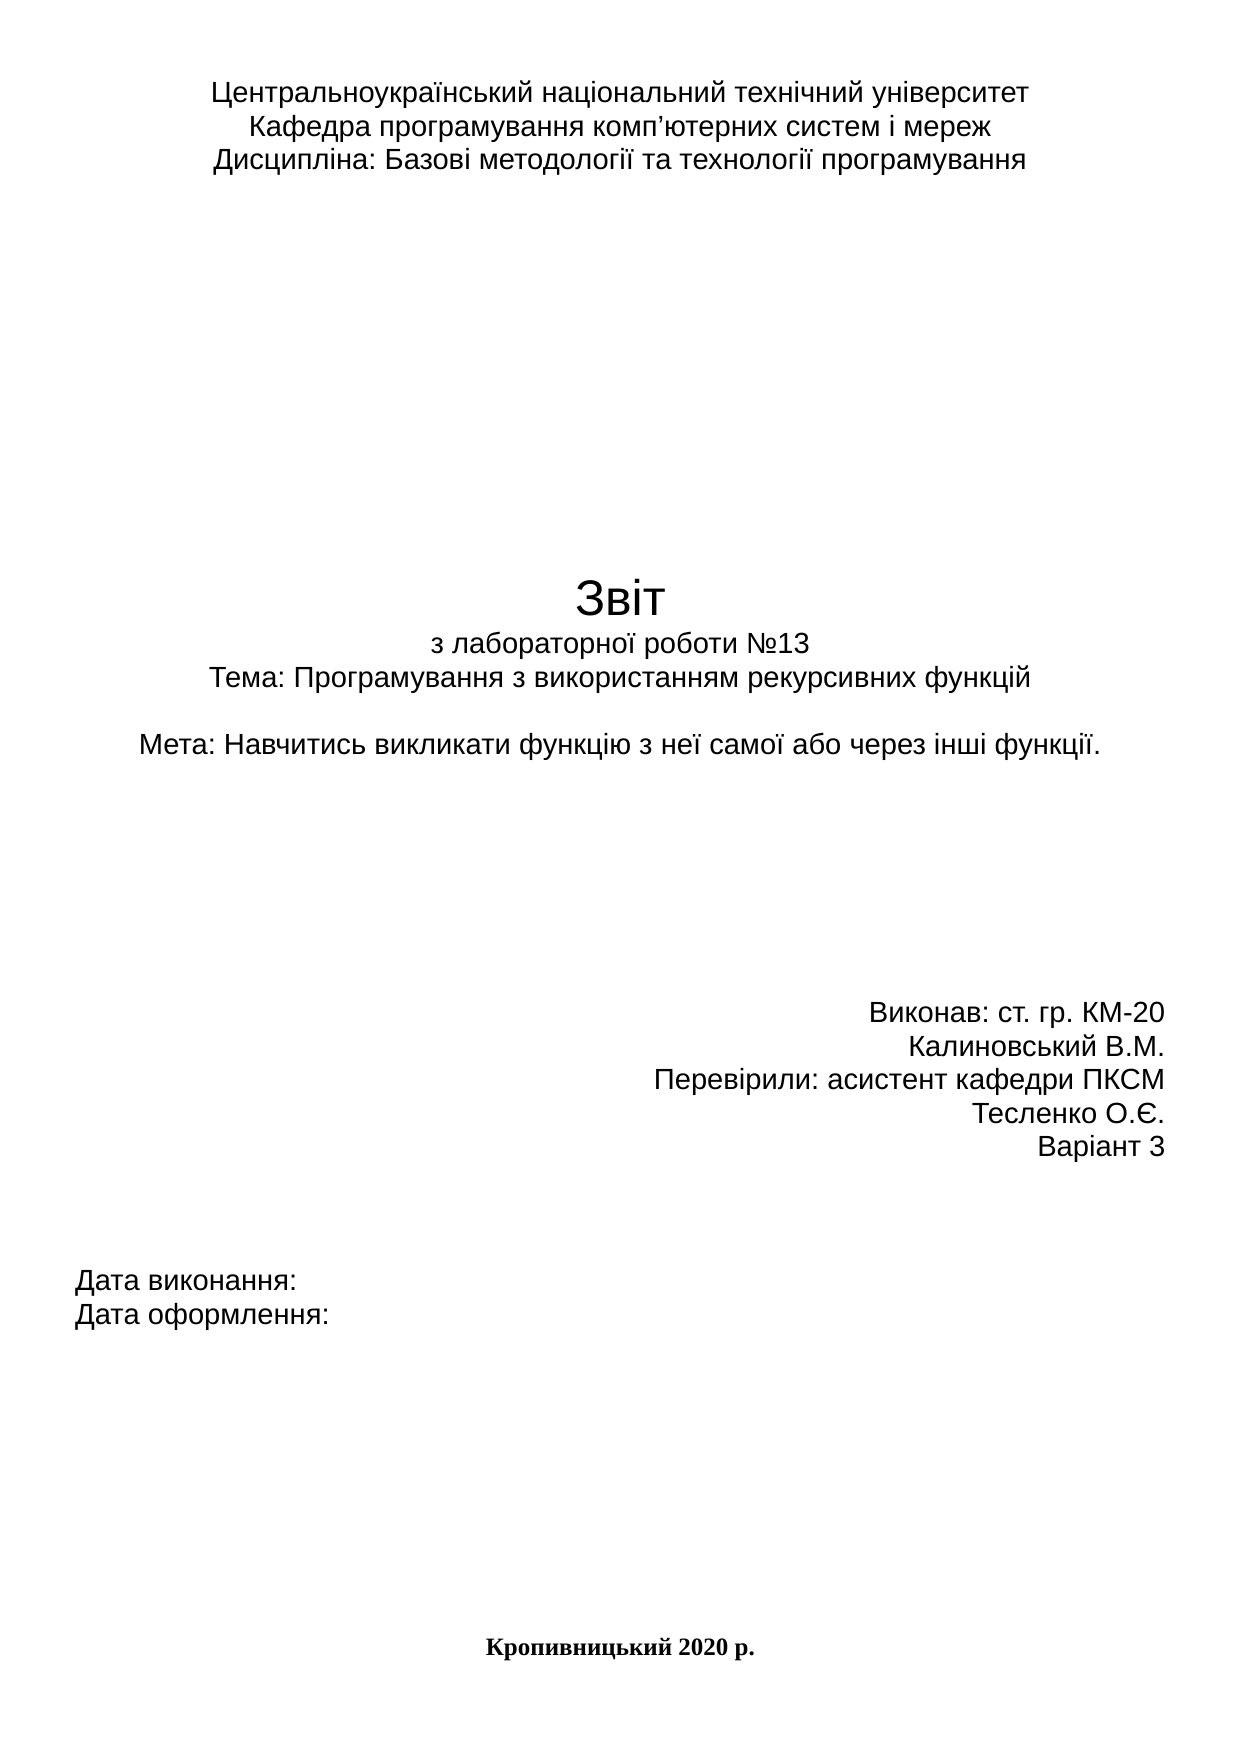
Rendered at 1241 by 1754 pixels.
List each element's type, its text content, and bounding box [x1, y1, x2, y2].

text Дисципліна: Базові методології та технології програмування [75, 142, 1165, 176]
text Мета: Навчитись викликати функцію з неї самої або через інші функції. [75, 727, 1165, 760]
text Дата оформлення: [75, 1297, 1165, 1330]
text Тема: Програмування з використанням рекурсивних функцій [75, 659, 1165, 693]
text Кафедра програмування комп’ютерних систем і мереж [75, 108, 1165, 142]
text Перевірили: асистент кафедри ПКСМ [75, 1062, 1165, 1096]
text Центральноукраїнський національний технічний університет [75, 75, 1165, 108]
text Варіант 3 [75, 1129, 1165, 1163]
text Виконав: ст. гр. КМ-20 [75, 995, 1165, 1028]
text Калиновський В.М. [75, 1028, 1165, 1062]
text Тесленко О.Є. [75, 1096, 1165, 1129]
text Кропивницький 2020 р. [75, 1632, 1165, 1661]
text з лабораторної роботи №13 [75, 626, 1165, 659]
text Звіт [75, 568, 1165, 626]
text Дата виконання: [75, 1263, 1165, 1297]
